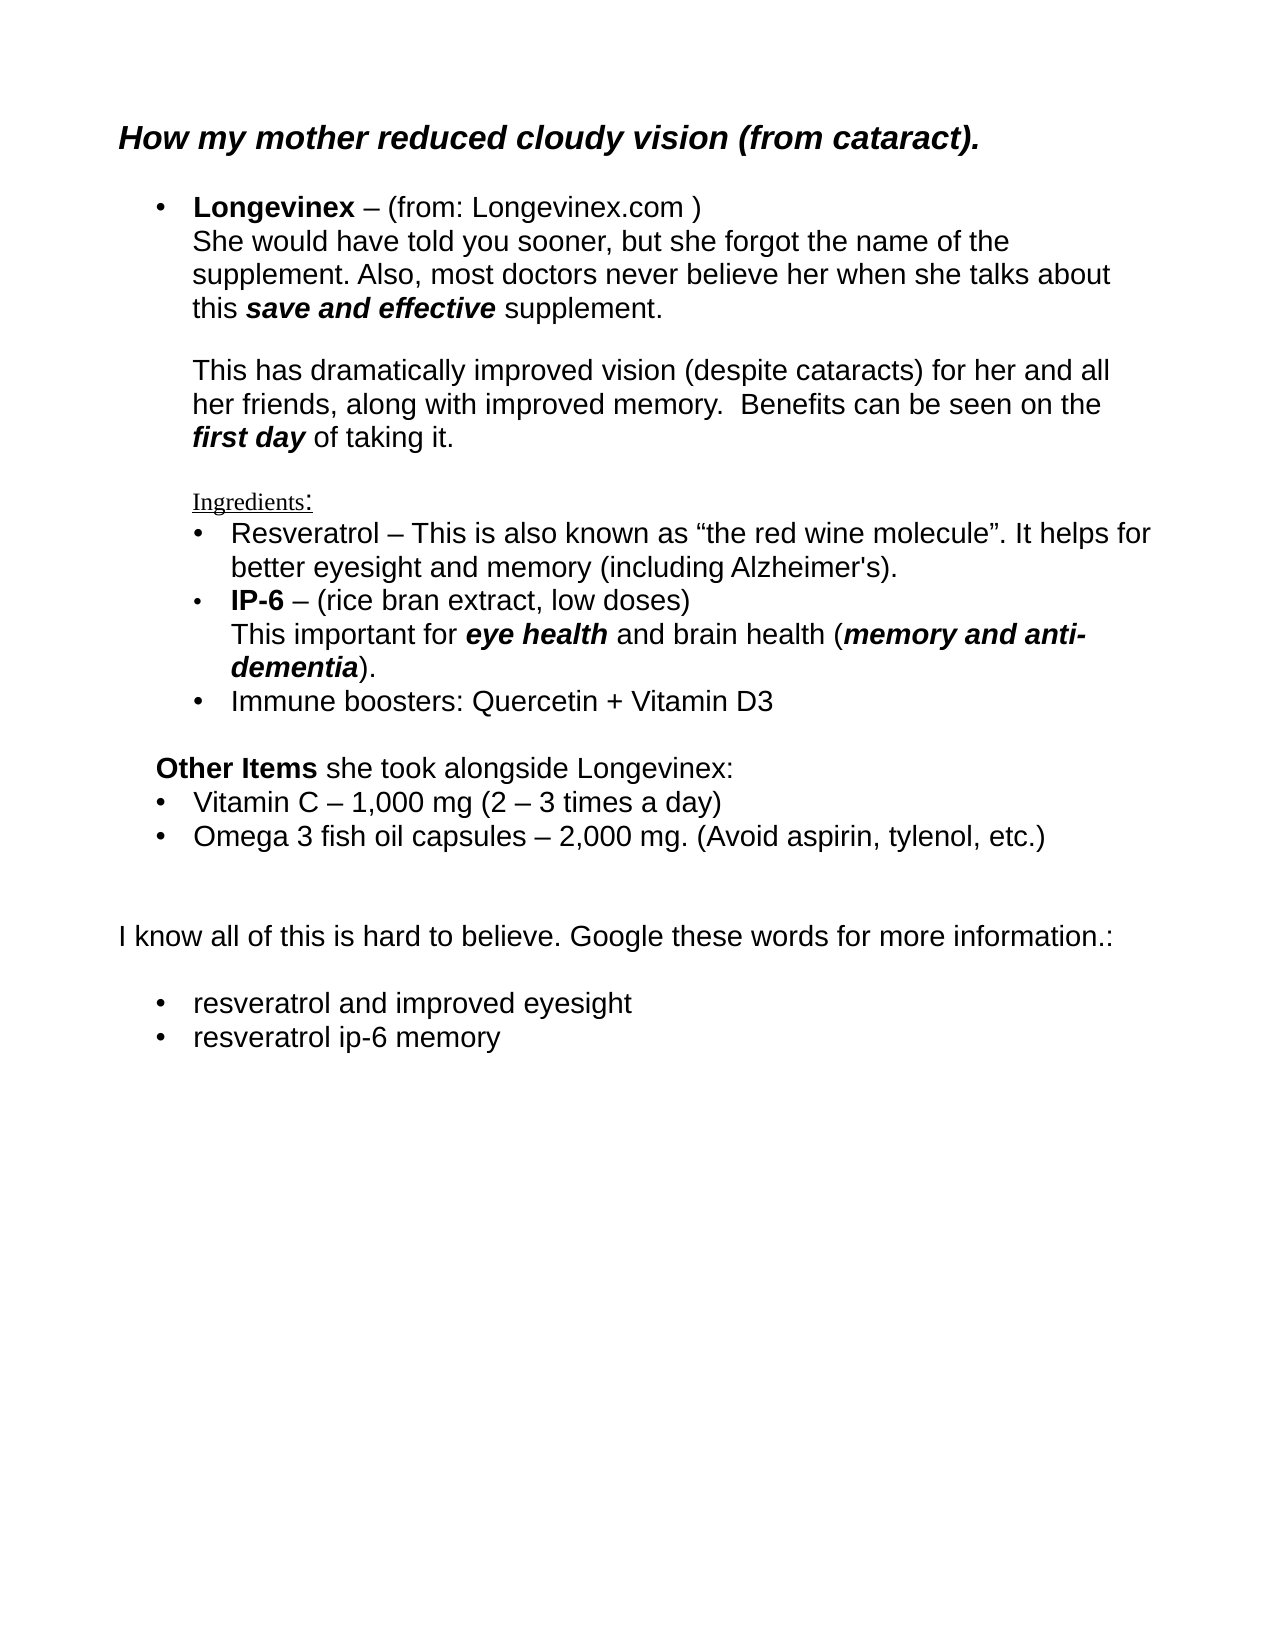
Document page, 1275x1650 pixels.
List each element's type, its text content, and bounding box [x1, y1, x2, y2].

text How my mother reduced cloudy vision (from cataract). [118, 118, 1157, 157]
text Other Items she took alongside Longevinex: [156, 751, 1157, 785]
list resveratrol ip-6 memory [156, 1020, 1157, 1054]
list Resveratrol – This is also known as “the red wine molecule”. It helps for better eyesight and memory (including Alzheimer's). [193, 516, 1157, 583]
list Omega 3 fish oil capsules – 2,000 mg. (Avoid aspirin, tylenol, etc.) [156, 819, 1157, 852]
list Immune boosters: Quercetin + Vitamin D3 [193, 684, 1157, 718]
list Vitamin C – 1,000 mg (2 – 3 times a day) [156, 785, 1157, 819]
text She would have told you sooner, but she forgot the name of the supplement. Also, most doctors never believe her when she talks about this save and effective supplement. [192, 224, 1157, 324]
list resveratrol and improved eyesight [156, 987, 1157, 1020]
list IP-6 – (rice bran extract, low doses) This important for eye health and brain health (memory and anti-dementia). [193, 583, 1157, 684]
text I know all of this is hard to believe. Google these words for more information.: [118, 919, 1157, 953]
text This has dramatically improved vision (despite cataracts) for her and all her friends, along with improved memory. Benefits can be seen on the first day of taking it. [192, 353, 1157, 454]
text Ingredients: [192, 483, 1157, 516]
list Longevinex – (from: Longevinex.com ) [156, 190, 1157, 224]
